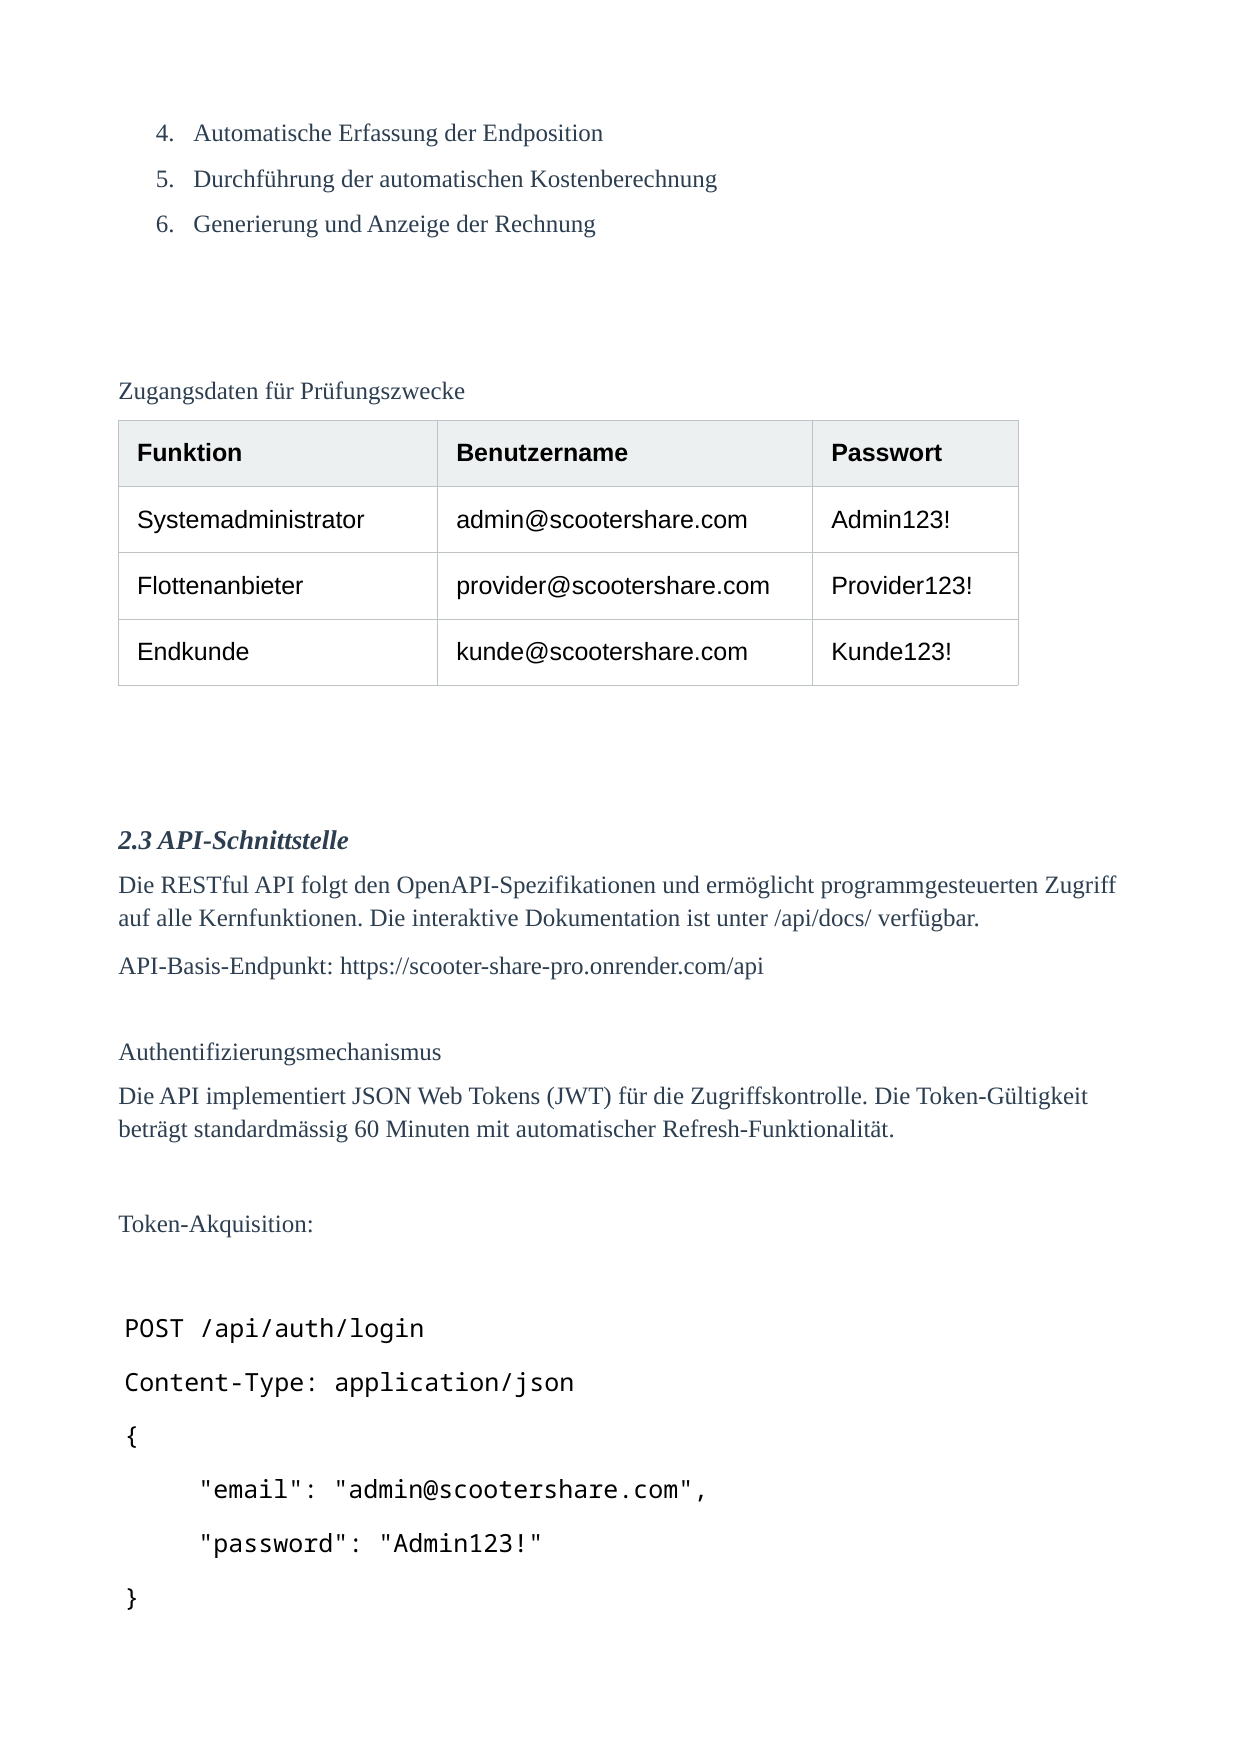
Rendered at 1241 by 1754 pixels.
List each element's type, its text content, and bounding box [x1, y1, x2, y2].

subtitle 2.3 API-Schnittstelle [118, 824, 1122, 856]
table_cell provider@scootershare.com [438, 553, 812, 618]
text Die API implementiert JSON Web Tokens (JWT) für die Zugriffskontrolle. Die Token-Gültigkeit beträgt standardmässig 60 Minuten mit automatischer Refresh-Funktionalität. [118, 1081, 1122, 1143]
text Content-Type: application/json [124, 1364, 1122, 1398]
text Token-Akquisition: [118, 1209, 1122, 1238]
subtitle Zugangsdaten für Prüfungszwecke [118, 376, 1122, 405]
list Automatische Erfassung der Endposition [156, 118, 1122, 147]
text "password": "Admin123!" [124, 1525, 1122, 1559]
list Durchführung der automatischen Kostenberechnung [156, 164, 1122, 192]
list Generierung und Anzeige der Rechnung [156, 209, 1122, 238]
table_header Passwort [813, 421, 1018, 486]
table_header Benutzername [438, 421, 812, 486]
table_cell admin@scootershare.com [438, 487, 812, 552]
table_cell Systemadministrator [119, 487, 437, 552]
text Die RESTful API folgt den OpenAPI-Spezifikationen und ermöglicht programmgesteuerten Zugriff auf alle Kernfunktionen. Die interaktive Dokumentation ist unter /api/docs/ verfügbar. [118, 870, 1122, 932]
text } [124, 1579, 1122, 1613]
table_cell Flottenanbieter [119, 553, 437, 618]
table_cell Admin123! [813, 487, 1018, 552]
table_cell kunde@scootershare.com [438, 620, 812, 685]
subtitle Authentifizierungsmechanismus [118, 1037, 1122, 1066]
table_cell Kunde123! [813, 620, 1018, 685]
text POST /api/auth/login [124, 1310, 1122, 1344]
table_cell Provider123! [813, 553, 1018, 618]
table_header Funktion [119, 421, 437, 486]
text "email": "admin@scootershare.com", [124, 1472, 1122, 1506]
text API-Basis-Endpunkt: https://scooter-share-pro.onrender.com/api [118, 951, 1122, 979]
table_cell Endkunde [119, 620, 437, 685]
text { [124, 1418, 1122, 1452]
